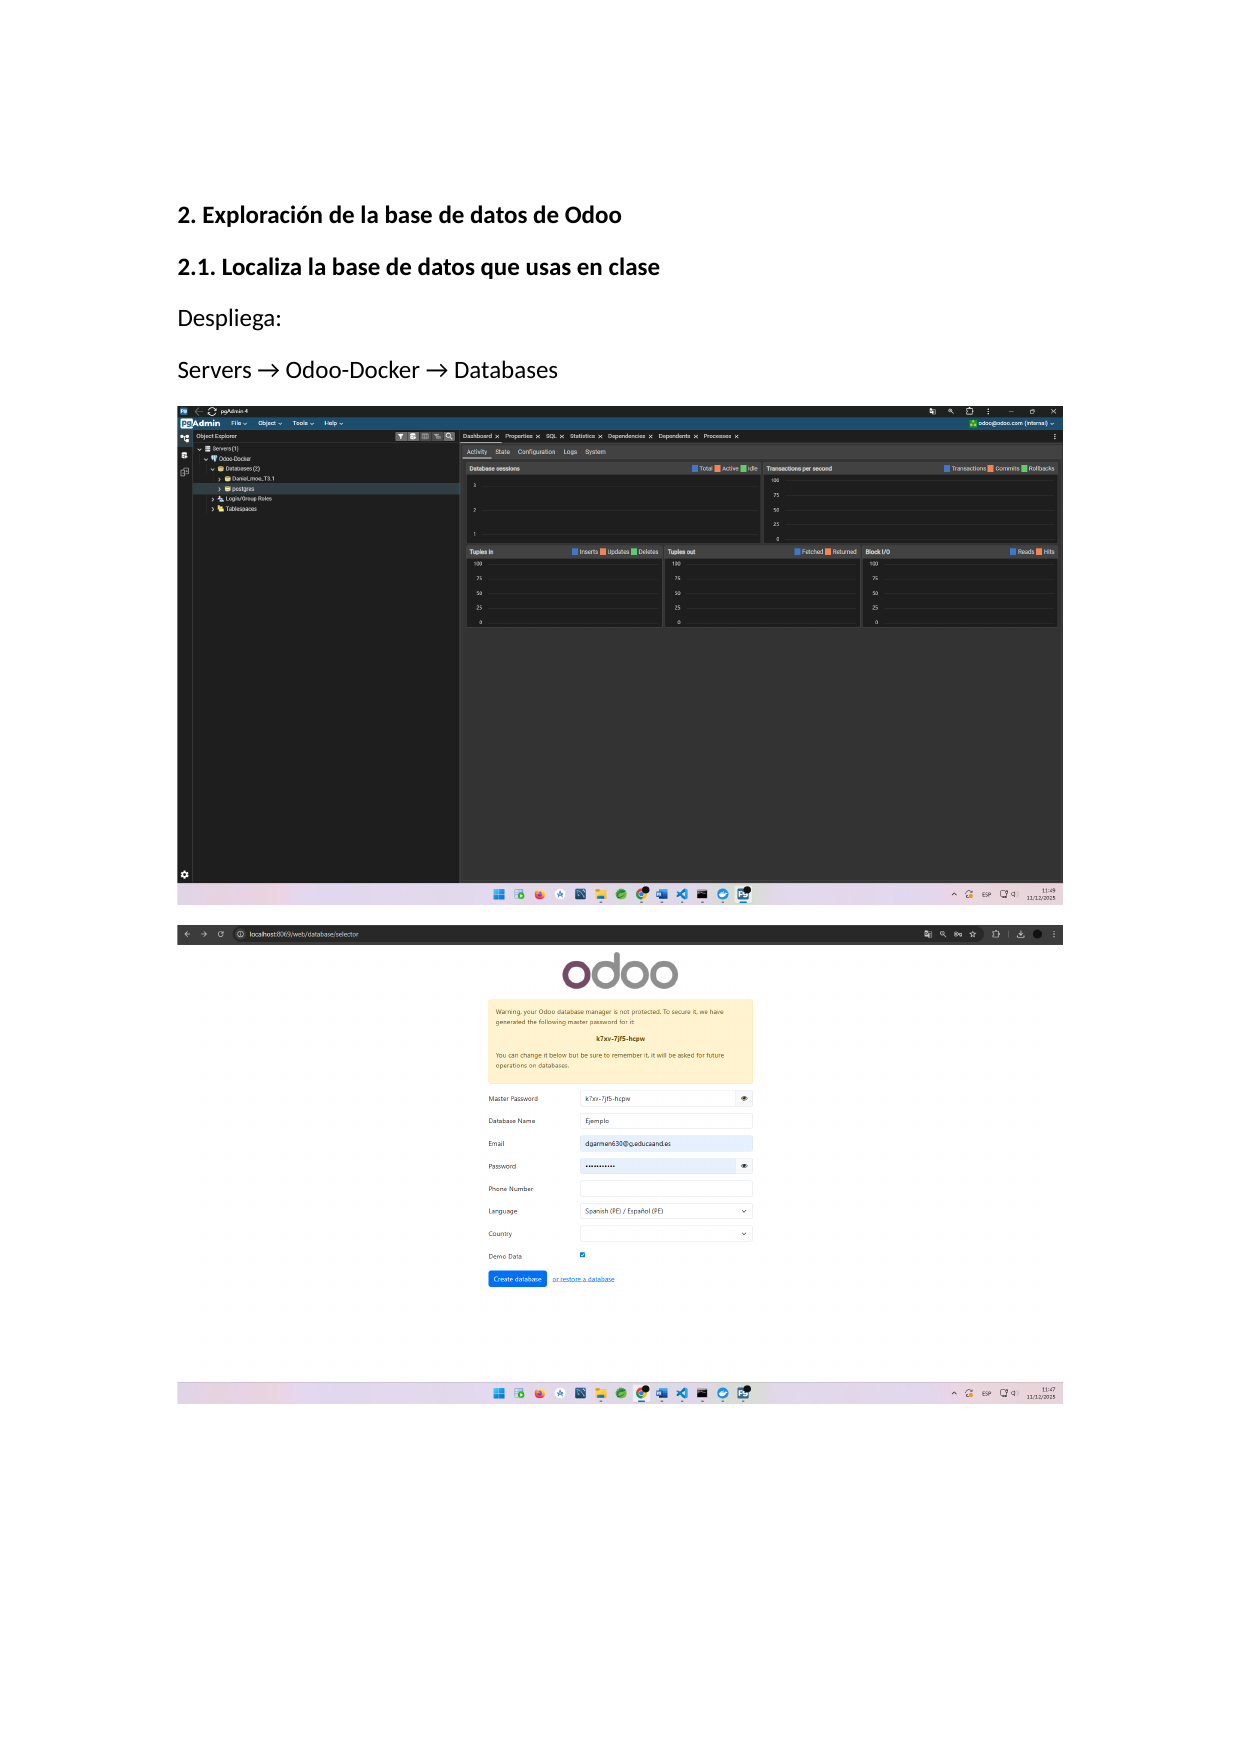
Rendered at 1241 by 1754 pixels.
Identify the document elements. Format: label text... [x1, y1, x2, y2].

text 2.1. Localiza la base de datos que usas en clase [177, 251, 1063, 281]
text Servers → Odoo-Docker → Databases [177, 354, 1063, 385]
text 2. Exploración de la base de datos de Odoo [177, 199, 1063, 230]
text Despliega: [177, 303, 1063, 333]
